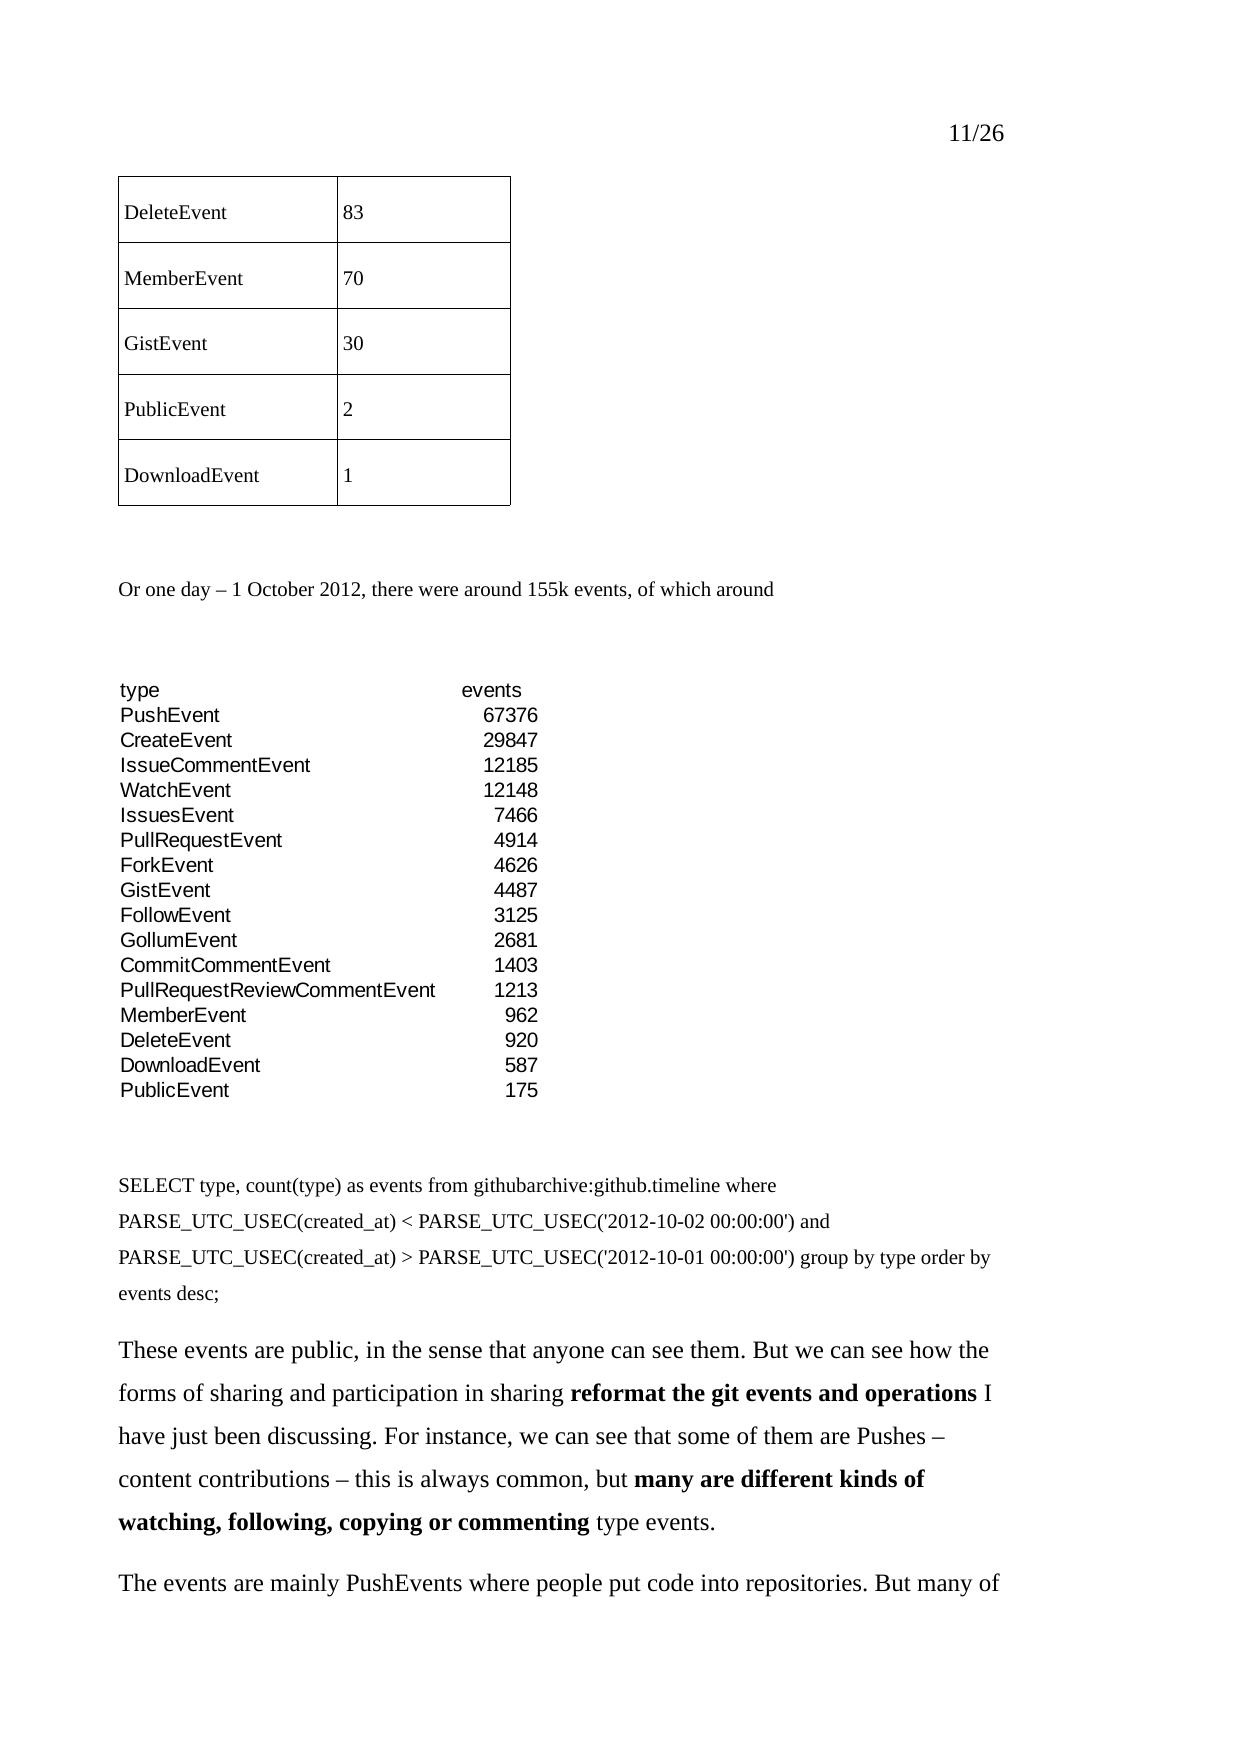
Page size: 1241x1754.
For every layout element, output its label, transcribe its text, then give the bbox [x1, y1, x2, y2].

table_cell 70 [338, 243, 510, 308]
text These events are public, in the sense that anyone can see them. But we can see how the forms of sharing and participation in sharing reformat the git events and operations I have just been discussing. For instance, we can see that some of them are Pushes – content contributions – this is always common, but many are different kinds of watching, following, copying or commenting type events. [118, 1335, 1004, 1536]
table_cell 2 [338, 375, 510, 439]
table_cell PublicEvent [119, 375, 337, 439]
table_cell 1 [338, 440, 510, 505]
text Or one day – 1 October 2012, there were around 155k events, of which around [118, 577, 1004, 601]
text The events are mainly PushEvents where people put code into repositories. But many of [118, 1568, 1004, 1597]
text SELECT type, count(type) as events from githubarchive:github.timeline where PARSE_UTC_USEC(created_at) < PARSE_UTC_USEC('2012-10-02 00:00:00') and PARSE_UTC_USEC(created_at) > PARSE_UTC_USEC('2012-10-01 00:00:00') group by type order by events desc; [118, 1173, 1004, 1305]
table_cell DeleteEvent [119, 177, 337, 242]
table_cell DownloadEvent [119, 440, 337, 505]
table_cell GistEvent [119, 309, 337, 373]
table_cell 30 [338, 309, 510, 373]
table_cell MemberEvent [119, 243, 337, 308]
table_cell 83 [338, 177, 510, 242]
